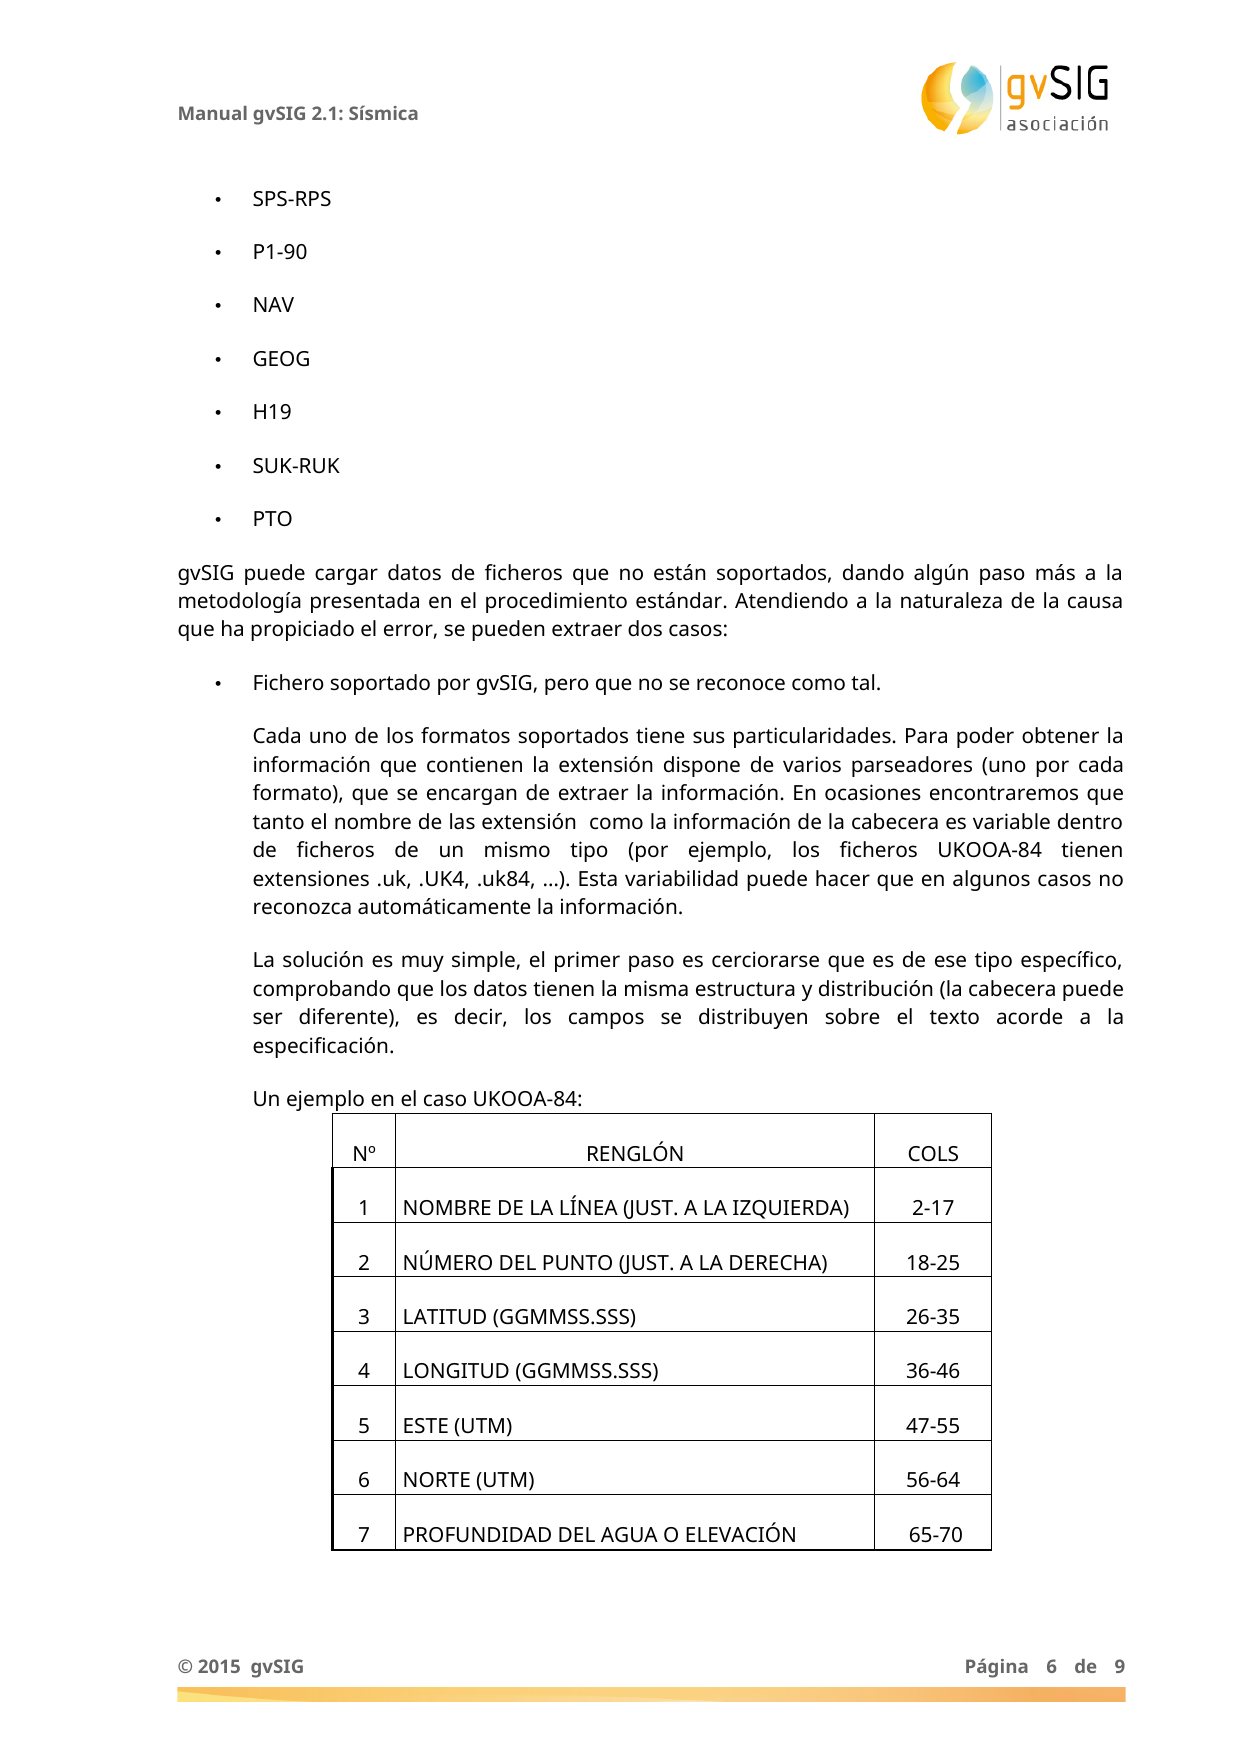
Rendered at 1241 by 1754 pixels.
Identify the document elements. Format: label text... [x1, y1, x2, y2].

table_cell 18-25 [875, 1223, 991, 1276]
table_cell 65-70 [875, 1495, 991, 1548]
text gvSIG puede cargar datos de ficheros que no están soportados, dando algún paso más a la metodología presentada en el procedimiento estándar. Atendiendo a la naturaleza de la causa que ha propiciado el error, se pueden extraer dos casos: [177, 558, 1125, 643]
table_cell 3 [334, 1277, 395, 1331]
table_cell 47-55 [875, 1386, 991, 1439]
list P1-90 [215, 237, 1125, 266]
table_cell 6 [334, 1441, 395, 1494]
list PTO [215, 504, 1125, 533]
table_cell 56-64 [875, 1441, 991, 1494]
table_cell NÚMERO DEL PUNTO (JUST. A LA DERECHA) [396, 1223, 874, 1276]
table_cell 1 [334, 1168, 395, 1222]
table_cell 4 [334, 1332, 395, 1385]
list La solución es muy simple, el primer paso es cerciorarse que es de ese tipo específico, comprobando que los datos tienen la misma estructura y distribución (la cabecera puede ser diferente), es decir, los campos se distribuyen sobre el texto acorde a la especificación. [215, 946, 1125, 1059]
table_header RENGLÓN [396, 1114, 874, 1167]
table_cell PROFUNDIDAD DEL AGUA O ELEVACIÓN [396, 1495, 874, 1548]
table_cell LONGITUD (GGMMSS.SSS) [396, 1332, 874, 1385]
table_cell 7 [334, 1495, 395, 1548]
list Cada uno de los formatos soportados tiene sus particularidades. Para poder obtener la información que contienen la extensión dispone de varios parseadores (uno por cada formato), que se encargan de extraer la información. En ocasiones encontraremos que tanto el nombre de las extensión como la información de la cabecera es variable dentro de ficheros de un mismo tipo (por ejemplo, los ficheros UKOOA-84 tienen extensiones .uk, .UK4, .uk84, …). Esta variabilidad puede hacer que en algunos casos no reconozca automáticamente la información. [215, 721, 1125, 921]
list SPS-RPS [215, 184, 1125, 212]
table_cell 36-46 [875, 1332, 991, 1385]
table_header COLS [875, 1114, 991, 1167]
table_cell 2 [334, 1223, 395, 1276]
picture [177, 1687, 1126, 1702]
table_header Nº [333, 1114, 395, 1167]
list NAV [215, 291, 1125, 319]
table_cell NOMBRE DE LA LÍNEA (JUST. A LA IZQUIERDA) [396, 1168, 874, 1222]
picture [902, 47, 1122, 148]
table_cell LATITUD (GGMMSS.SSS) [396, 1277, 874, 1331]
list Fichero soportado por gvSIG, pero que no se reconoce como tal. [215, 668, 1125, 696]
list SUK-RUK [215, 451, 1125, 479]
list H19 [215, 397, 1125, 426]
list Un ejemplo en el caso UKOOA-84: [215, 1084, 1125, 1113]
table_cell NORTE (UTM) [396, 1441, 874, 1494]
table_cell 5 [334, 1386, 395, 1439]
table_cell ESTE (UTM) [396, 1386, 874, 1439]
table_cell 26-35 [875, 1277, 991, 1331]
table_cell 2-17 [875, 1168, 991, 1222]
list GEOG [215, 344, 1125, 372]
